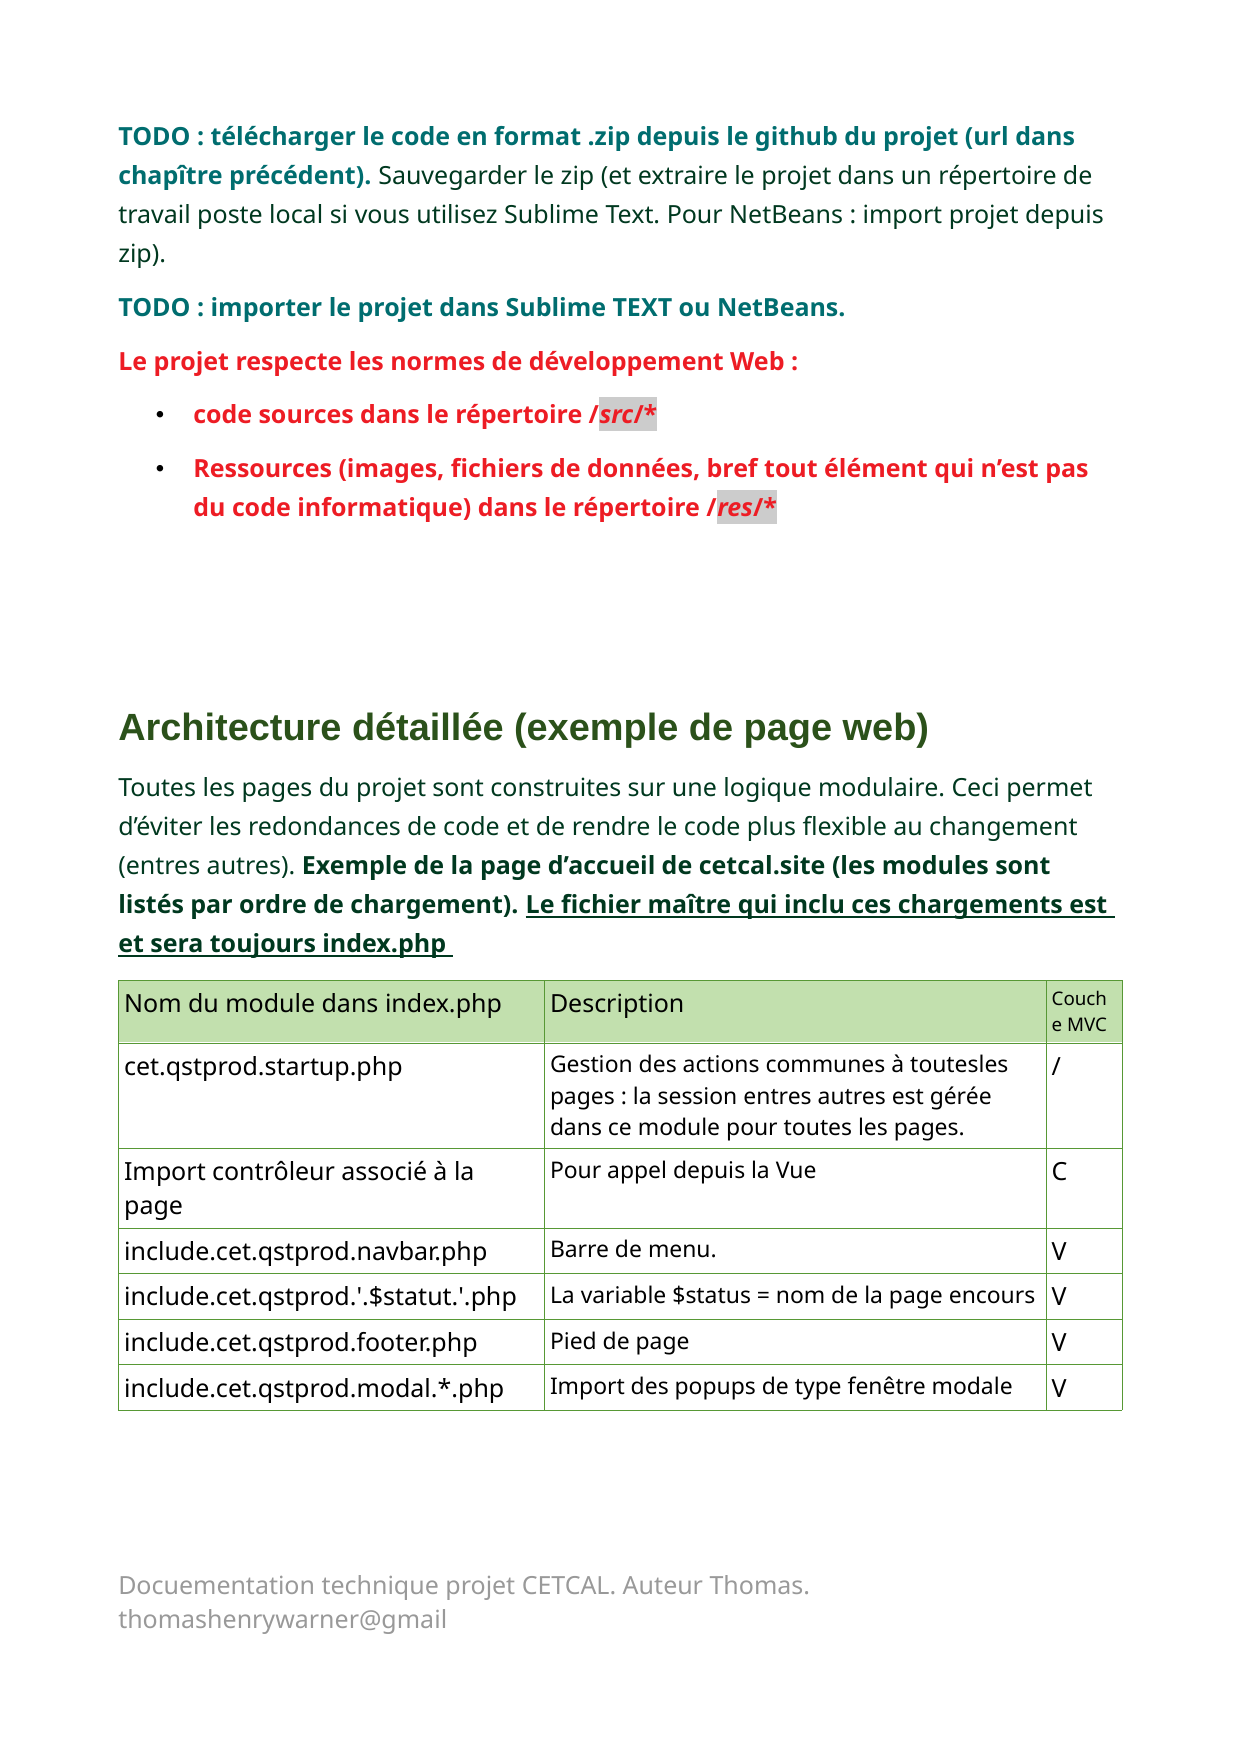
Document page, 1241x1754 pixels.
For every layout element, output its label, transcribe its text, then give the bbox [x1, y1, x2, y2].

text TODO : importer le projet dans Sublime TEXT ou NetBeans. [118, 289, 1122, 323]
table_header Nom du module dans index.php [119, 981, 544, 1042]
table_cell include.cet.qstprod.'.$statut.'.php [119, 1274, 544, 1319]
table_cell include.cet.qstprod.footer.php [119, 1320, 544, 1364]
table_cell include.cet.qstprod.modal.*.php [119, 1365, 544, 1410]
table_cell Gestion des actions communes à toutesles pages : la session entres autres est gérée dans ce module pour toutes les pages. [545, 1044, 1046, 1148]
list Ressources (images, fichiers de données, bref tout élément qui n’est pas du code informatique) dans le répertoire /res/* [156, 451, 1122, 524]
list code sources dans le répertoire /src/* [156, 397, 1122, 431]
table_cell / [1047, 1044, 1122, 1148]
table_cell V [1047, 1320, 1122, 1364]
text Architecture détaillée (exemple de page web) [118, 705, 1122, 748]
table_cell La variable $status = nom de la page encours [545, 1274, 1046, 1319]
table_cell cet.qstprod.startup.php [119, 1044, 544, 1148]
text Le projet respecte les normes de développement Web : [118, 343, 1122, 377]
table_cell Pour appel depuis la Vue [545, 1149, 1046, 1227]
table_cell V [1047, 1229, 1122, 1273]
table_cell V [1047, 1274, 1122, 1319]
text TODO : télécharger le code en format .zip depuis le github du projet (url dans chapître précédent). Sauvegarder le zip (et extraire le projet dans un répertoire de travail poste local si vous utilisez Sublime Text. Pour NetBeans : import projet depuis zip). [118, 118, 1122, 270]
table_cell Import contrôleur associé à la page [119, 1149, 544, 1227]
table_header Couche MVC [1047, 981, 1122, 1042]
text Toutes les pages du projet sont construites sur une logique modulaire. Ceci permet d’éviter les redondances de code et de rendre le code plus flexible au changement (entres autres). Exemple de la page d’accueil de cetcal.site (les modules sont listés par ordre de chargement). Le fichier maître qui inclu ces chargements est et sera toujours index.php [118, 769, 1122, 960]
table_header Description [545, 981, 1046, 1042]
table_cell C [1047, 1149, 1122, 1227]
table_cell Pied de page [545, 1320, 1046, 1364]
table_cell V [1047, 1365, 1122, 1410]
table_cell include.cet.qstprod.navbar.php [119, 1229, 544, 1273]
table_cell Import des popups de type fenêtre modale [545, 1365, 1046, 1410]
table_cell Barre de menu. [545, 1229, 1046, 1273]
